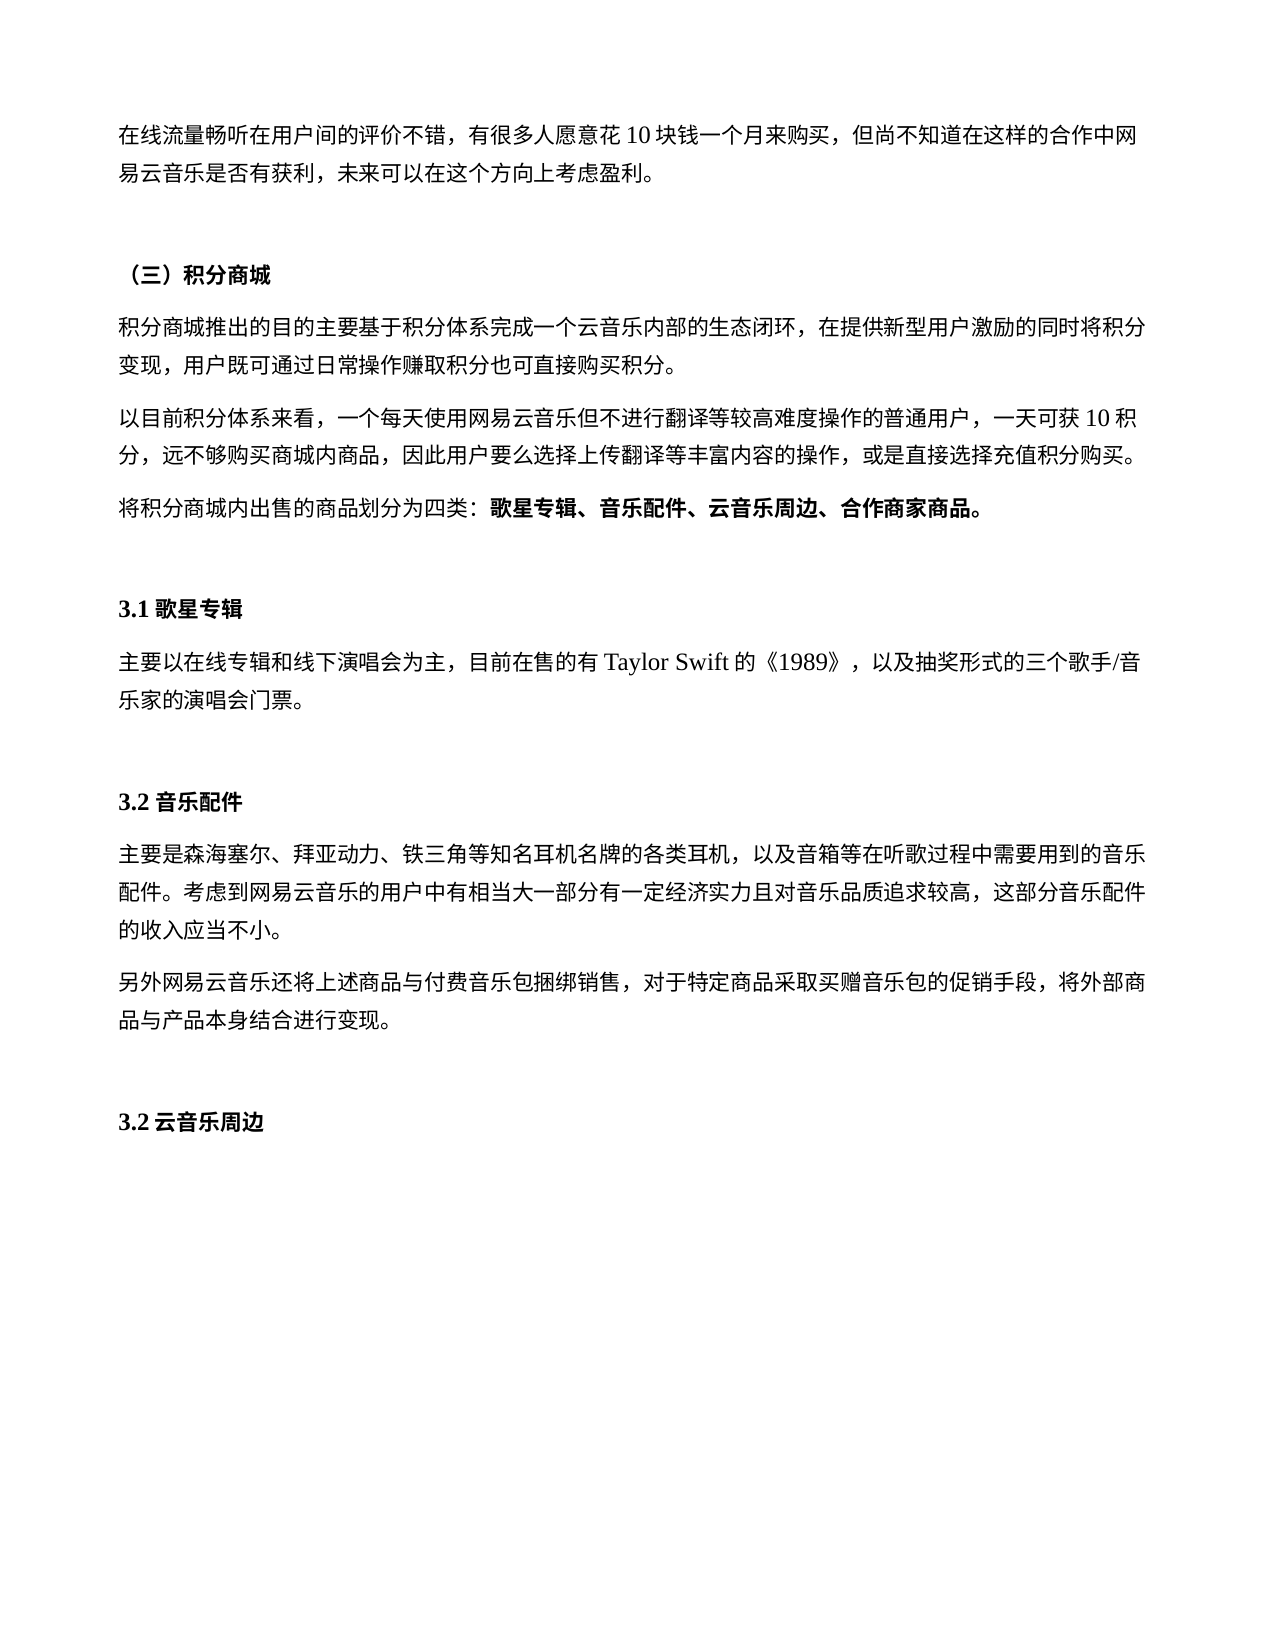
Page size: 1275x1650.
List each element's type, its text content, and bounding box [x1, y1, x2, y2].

text 以目前积分体系来看，一个每天使用网易云音乐但不进行翻译等较高难度操作的普通用户，一天可获10积分，远不够购买商城内商品，因此用户要么选择上传翻译等丰富内容的操作，或是直接选择充值积分购买。 [118, 401, 1157, 470]
text 积分商城推出的目的主要基于积分体系完成一个云音乐内部的生态闭环，在提供新型用户激励的同时将积分变现，用户既可通过日常操作赚取积分也可直接购买积分。 [118, 310, 1157, 380]
text 3.1 歌星专辑 [118, 592, 1157, 624]
text 主要是森海塞尔、拜亚动力、铁三角等知名耳机名牌的各类耳机，以及音箱等在听歌过程中需要用到的音乐配件。考虑到网易云音乐的用户中有相当大一部分有一定经济实力且对音乐品质追求较高，这部分音乐配件的收入应当不小。 [118, 837, 1157, 944]
text 将积分商城内出售的商品划分为四类：歌星专辑、音乐配件、云音乐周边、合作商家商品。 [118, 491, 1157, 523]
text 主要以在线专辑和线下演唱会为主，目前在售的有Taylor Swift的《1989》，以及抽奖形式的三个歌手/音乐家的演唱会门票。 [118, 645, 1157, 714]
text 3.2 音乐配件 [118, 784, 1157, 816]
text 3.2云音乐周边 [118, 1105, 1157, 1136]
text （三）积分商城 [118, 258, 1157, 289]
text 在线流量畅听在用户间的评价不错，有很多人愿意花10块钱一个月来购买，但尚不知道在这样的合作中网易云音乐是否有获利，未来可以在这个方向上考虑盈利。 [118, 118, 1157, 188]
text 另外网易云音乐还将上述商品与付费音乐包捆绑销售，对于特定商品采取买赠音乐包的促销手段，将外部商品与产品本身结合进行变现。 [118, 965, 1157, 1035]
